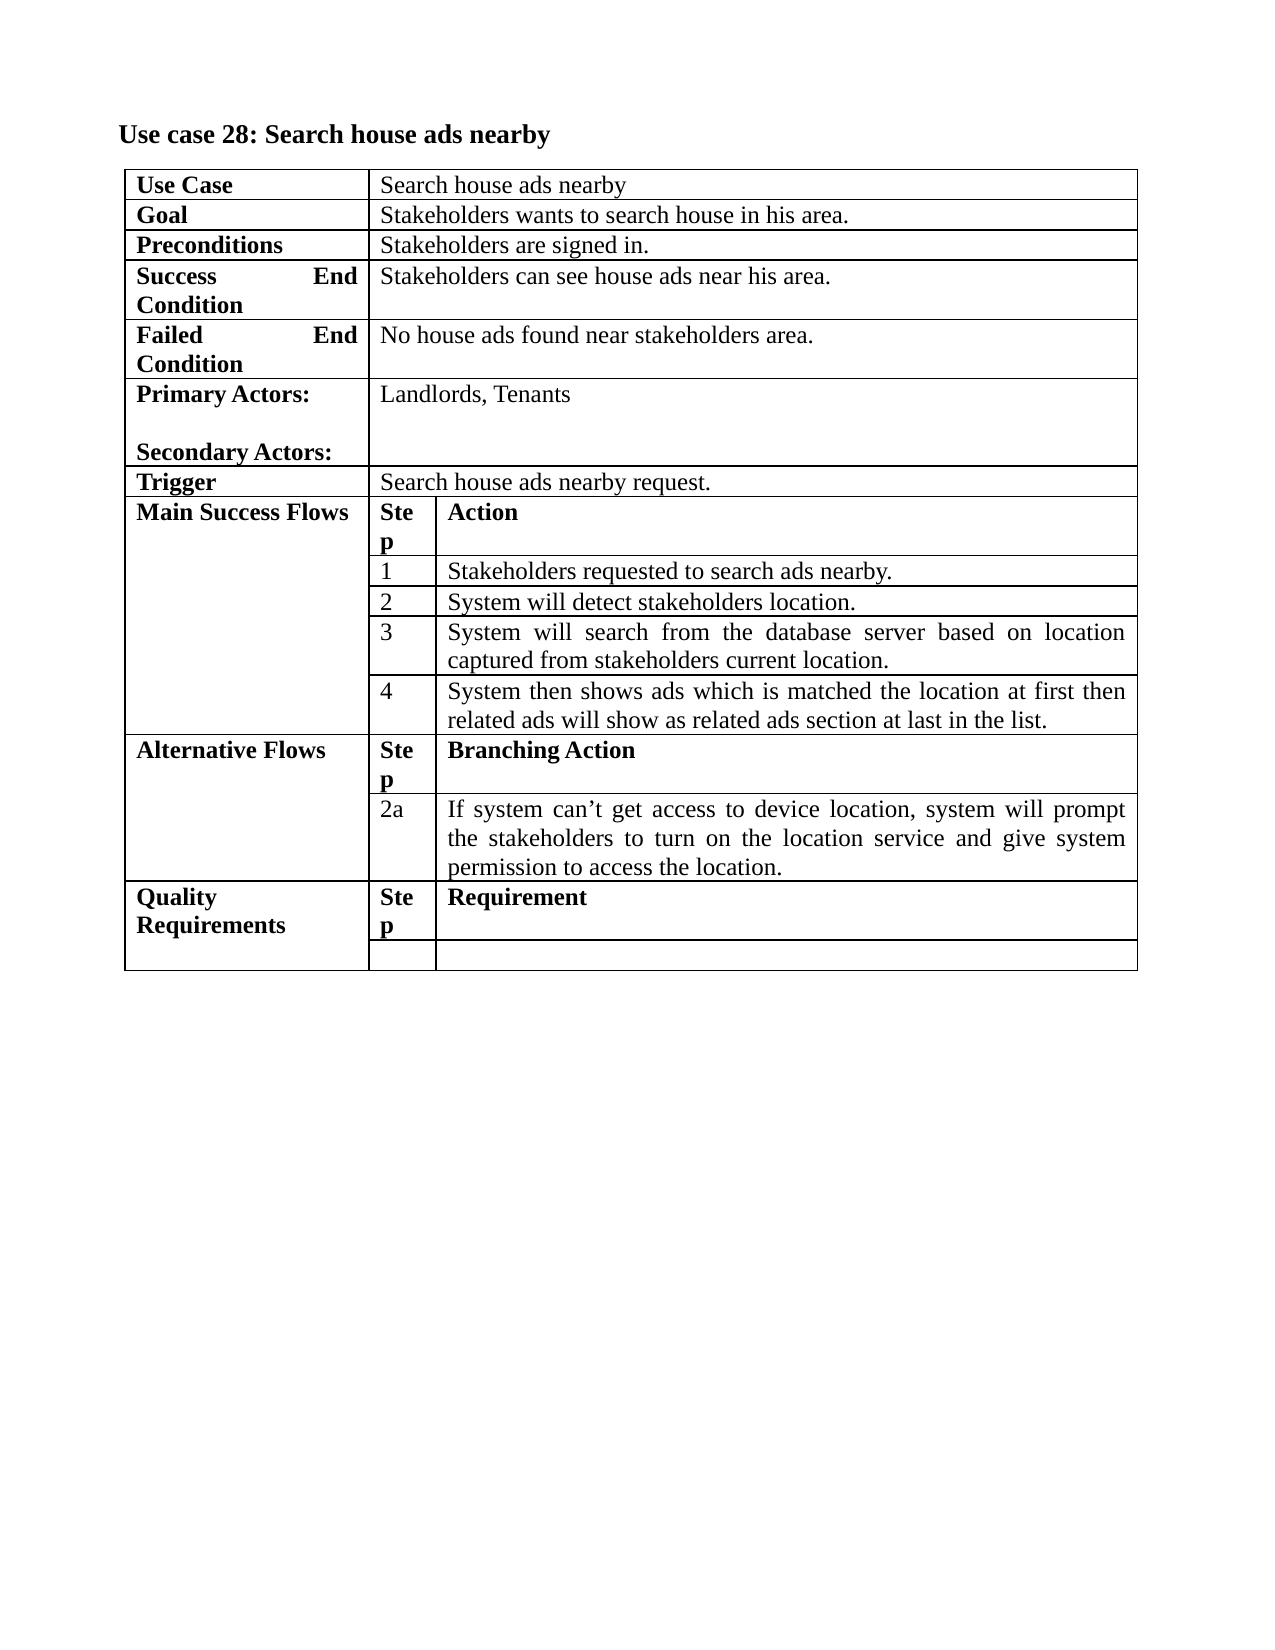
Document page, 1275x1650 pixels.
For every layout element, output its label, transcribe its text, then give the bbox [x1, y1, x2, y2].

text Use case 28: Search house ads nearby [118, 118, 1157, 149]
table_cell Stakeholders wants to search house in his area. [370, 200, 1137, 229]
table_cell Step [370, 882, 435, 939]
table_cell Requirement [437, 882, 1137, 939]
table_cell If system can’t get access to device location, system will prompt the stakeholders to turn on the location service and give system permission to access the location. [437, 794, 1137, 880]
table_cell 2 [370, 587, 435, 615]
table_cell Success End Condition [126, 261, 368, 318]
table_cell System will detect stakeholders location. [437, 587, 1137, 615]
table_cell Stakeholders can see house ads near his area. [370, 261, 1137, 318]
table_cell Stakeholders requested to search ads nearby. [437, 556, 1137, 585]
table_cell Main Success Flows [126, 497, 368, 733]
table_cell System then shows ads which is matched the location at first then related ads will show as related ads section at last in the list. [437, 676, 1137, 733]
table_cell Search house ads nearby request. [370, 467, 1137, 496]
table_header Search house ads nearby [370, 170, 1137, 199]
table_cell Alternative Flows [126, 735, 368, 880]
table_cell 1 [370, 556, 435, 585]
table_cell [437, 941, 1137, 970]
table_cell No house ads found near stakeholders area. [370, 320, 1137, 377]
table_cell Failed End Condition [126, 320, 368, 377]
table_cell Quality Requirements [126, 882, 368, 970]
table_cell Landlords, Tenants [370, 379, 1137, 465]
table_cell Goal [126, 200, 368, 229]
table_cell 4 [370, 676, 435, 733]
table_header Use Case [126, 170, 368, 199]
table_cell System will search from the database server based on location captured from stakeholders current location. [437, 617, 1137, 674]
table_cell Stakeholders are signed in. [370, 231, 1137, 259]
table_cell Step [370, 497, 435, 555]
table_cell 2a [370, 794, 435, 880]
table_cell Action [437, 497, 1137, 555]
table_cell [370, 941, 435, 970]
table_cell Primary Actors: Secondary Actors: [126, 379, 368, 465]
table_cell 3 [370, 617, 435, 674]
table_cell Preconditions [126, 231, 368, 259]
table_cell Trigger [126, 467, 368, 496]
table_cell Branching Action [437, 735, 1137, 792]
table_cell Step [370, 735, 435, 792]
